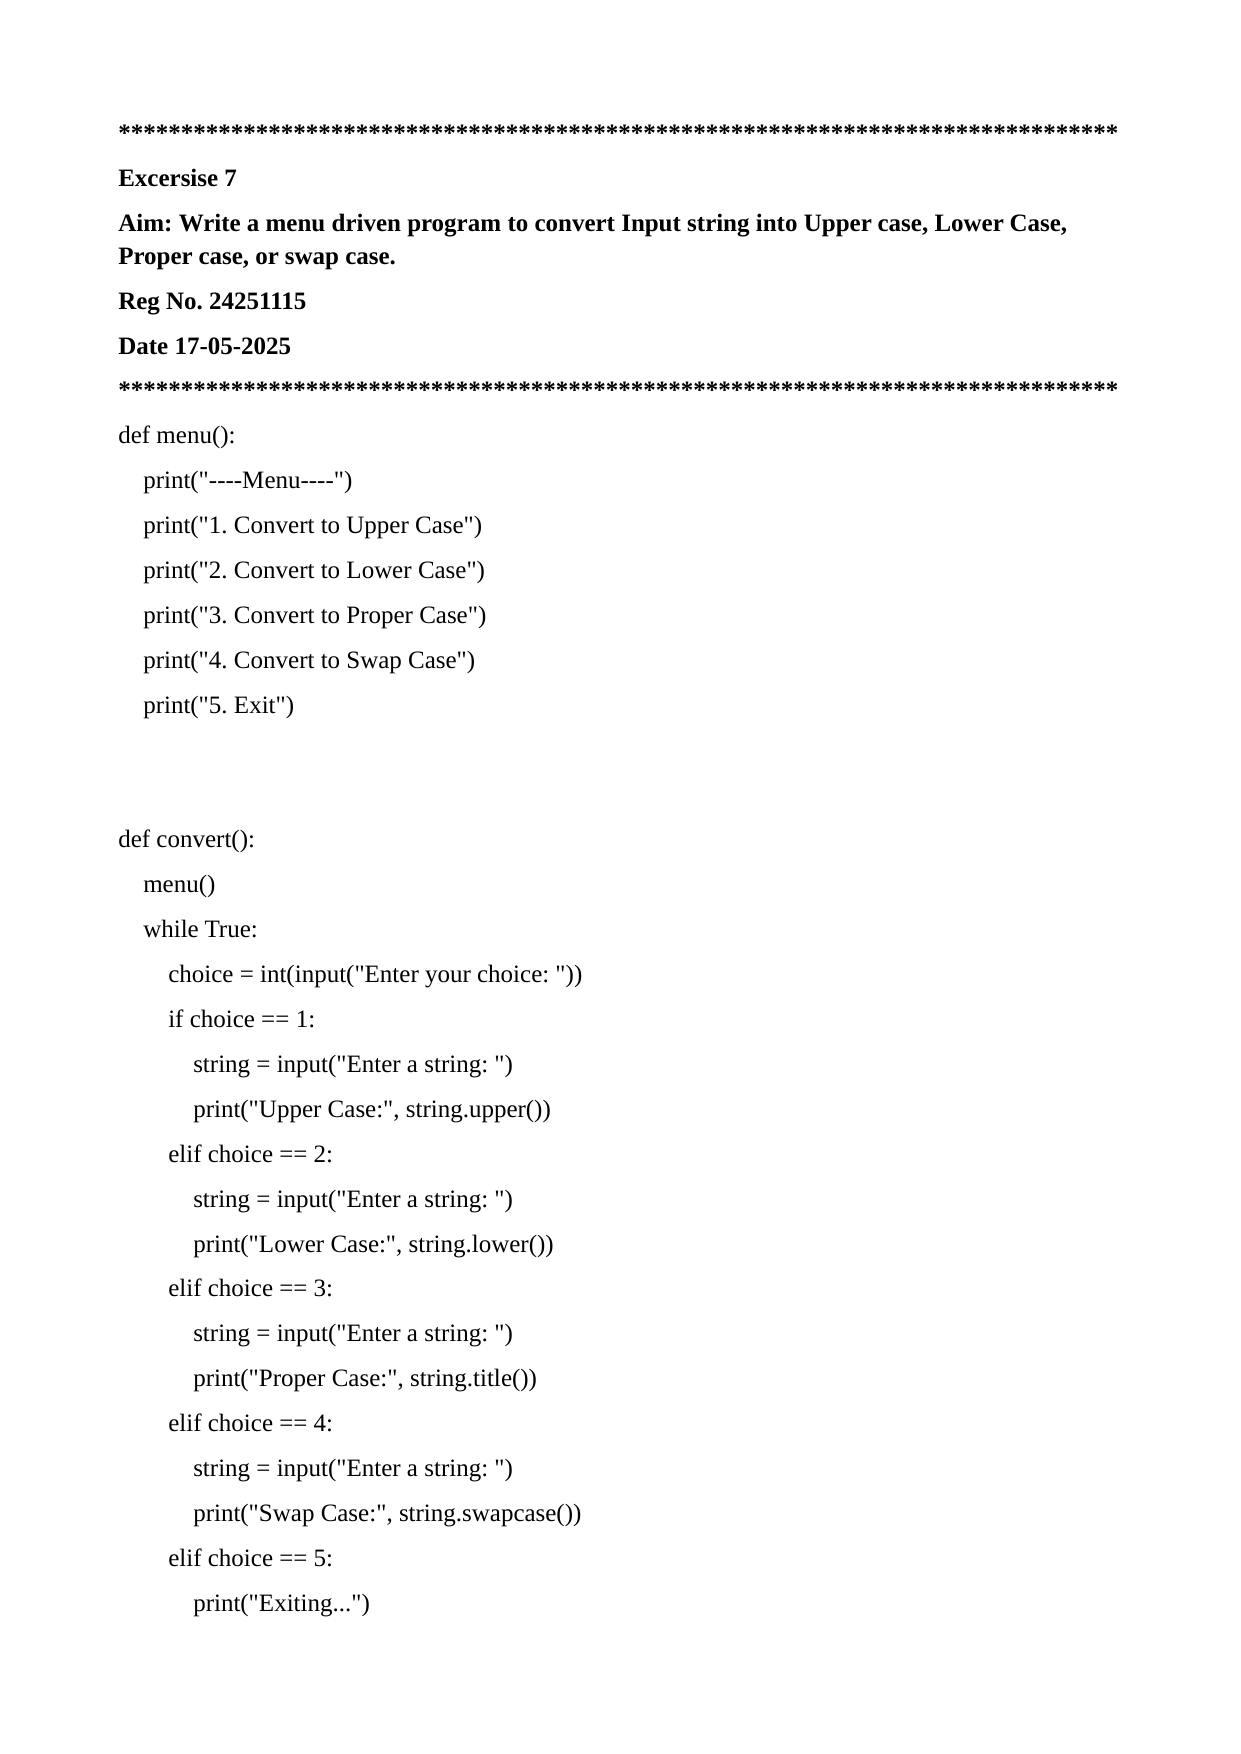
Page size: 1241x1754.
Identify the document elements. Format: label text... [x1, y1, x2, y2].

text print("Exiting...") [118, 1588, 1122, 1617]
text Aim: Write a menu driven program to convert Input string into Upper case, Lower Case, Proper case, or swap case. [118, 208, 1122, 270]
text print("5. Exit") [118, 690, 1122, 719]
text elif choice == 4: [118, 1408, 1122, 1437]
text elif choice == 2: [118, 1139, 1122, 1168]
text print("2. Convert to Lower Case") [118, 555, 1122, 584]
text menu() [118, 869, 1122, 898]
text while True: [118, 914, 1122, 943]
text print("----Menu----") [118, 465, 1122, 494]
text Excersise 7 [118, 163, 1122, 192]
text string = input("Enter a string: ") [118, 1184, 1122, 1212]
text string = input("Enter a string: ") [118, 1049, 1122, 1078]
text elif choice == 5: [118, 1543, 1122, 1572]
text print("Swap Case:", string.swapcase()) [118, 1498, 1122, 1527]
text print("Upper Case:", string.upper()) [118, 1094, 1122, 1123]
text string = input("Enter a string: ") [118, 1453, 1122, 1482]
text def convert(): [118, 824, 1122, 853]
text def menu(): [118, 421, 1122, 449]
text ******************************************************************************** [118, 118, 1122, 147]
text Date 17-05-2025 [118, 331, 1122, 359]
text print("1. Convert to Upper Case") [118, 510, 1122, 539]
text elif choice == 3: [118, 1273, 1122, 1302]
text print("Lower Case:", string.lower()) [118, 1229, 1122, 1257]
text string = input("Enter a string: ") [118, 1318, 1122, 1347]
text print("4. Convert to Swap Case") [118, 645, 1122, 674]
text print("3. Convert to Proper Case") [118, 600, 1122, 629]
text Reg No. 24251115 [118, 286, 1122, 314]
text print("Proper Case:", string.title()) [118, 1363, 1122, 1392]
text ******************************************************************************** [118, 376, 1122, 404]
text choice = int(input("Enter your choice: ")) [118, 959, 1122, 988]
text if choice == 1: [118, 1004, 1122, 1033]
